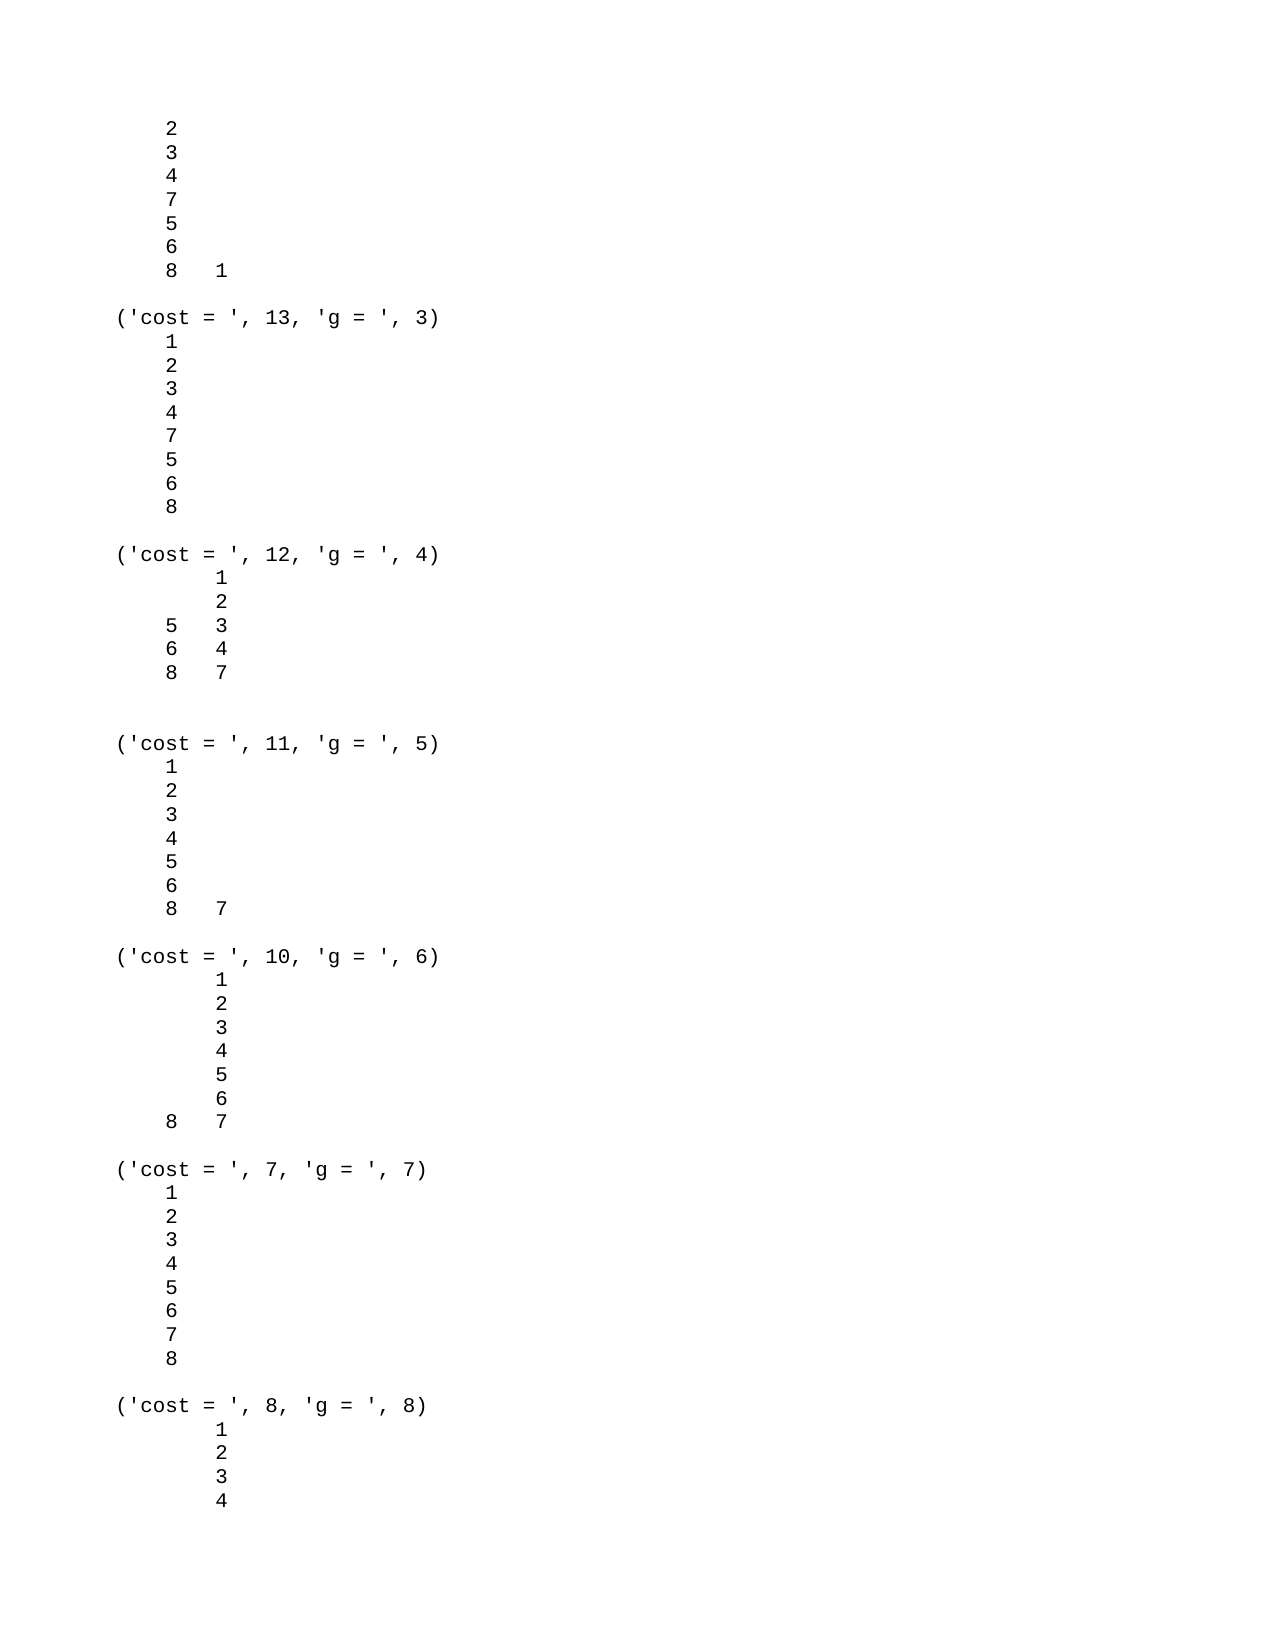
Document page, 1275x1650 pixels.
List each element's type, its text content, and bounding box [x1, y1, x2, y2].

text 4 [115, 402, 1160, 426]
text 8 7 [115, 662, 1160, 686]
text 5 [115, 449, 1160, 473]
text 8 [115, 496, 1160, 520]
text ('cost = ', 7, 'g = ', 7) [115, 1158, 1160, 1182]
text 8 [115, 1348, 1160, 1371]
text 4 [115, 827, 1160, 851]
text 4 [115, 165, 1160, 189]
text 5 [115, 1064, 1160, 1088]
text 2 [115, 780, 1160, 804]
text 3 [115, 1466, 1160, 1489]
text 8 7 [115, 898, 1160, 922]
text 7 [115, 426, 1160, 449]
text 6 4 [115, 638, 1160, 662]
text 4 [115, 1253, 1160, 1277]
text 1 [115, 567, 1160, 591]
text ('cost = ', 10, 'g = ', 6) [115, 946, 1160, 969]
text 3 [115, 804, 1160, 827]
text 2 [115, 993, 1160, 1017]
text 6 [115, 236, 1160, 260]
text 1 [115, 1182, 1160, 1206]
text 5 3 [115, 615, 1160, 638]
text ('cost = ', 8, 'g = ', 8) [115, 1395, 1160, 1419]
text 3 [115, 1229, 1160, 1253]
text 1 [115, 1419, 1160, 1442]
text 6 [115, 1300, 1160, 1324]
text 6 [115, 875, 1160, 898]
text 6 [115, 473, 1160, 496]
text 1 [115, 969, 1160, 993]
text 3 [115, 142, 1160, 165]
text 1 [115, 331, 1160, 354]
text 8 1 [115, 260, 1160, 284]
text 4 [115, 1489, 1160, 1513]
text 1 [115, 757, 1160, 780]
text 5 [115, 851, 1160, 875]
text 6 [115, 1088, 1160, 1111]
text 2 [115, 591, 1160, 615]
text 7 [115, 189, 1160, 213]
text ('cost = ', 11, 'g = ', 5) [115, 733, 1160, 757]
text 2 [115, 1206, 1160, 1229]
text 3 [115, 378, 1160, 402]
text 5 [115, 1277, 1160, 1300]
text 2 [115, 118, 1160, 142]
text 2 [115, 354, 1160, 378]
text ('cost = ', 12, 'g = ', 4) [115, 544, 1160, 567]
text 3 [115, 1017, 1160, 1040]
text 4 [115, 1040, 1160, 1064]
text ('cost = ', 13, 'g = ', 3) [115, 307, 1160, 331]
text 2 [115, 1442, 1160, 1466]
text 8 7 [115, 1111, 1160, 1135]
text 7 [115, 1324, 1160, 1348]
text 5 [115, 213, 1160, 236]
